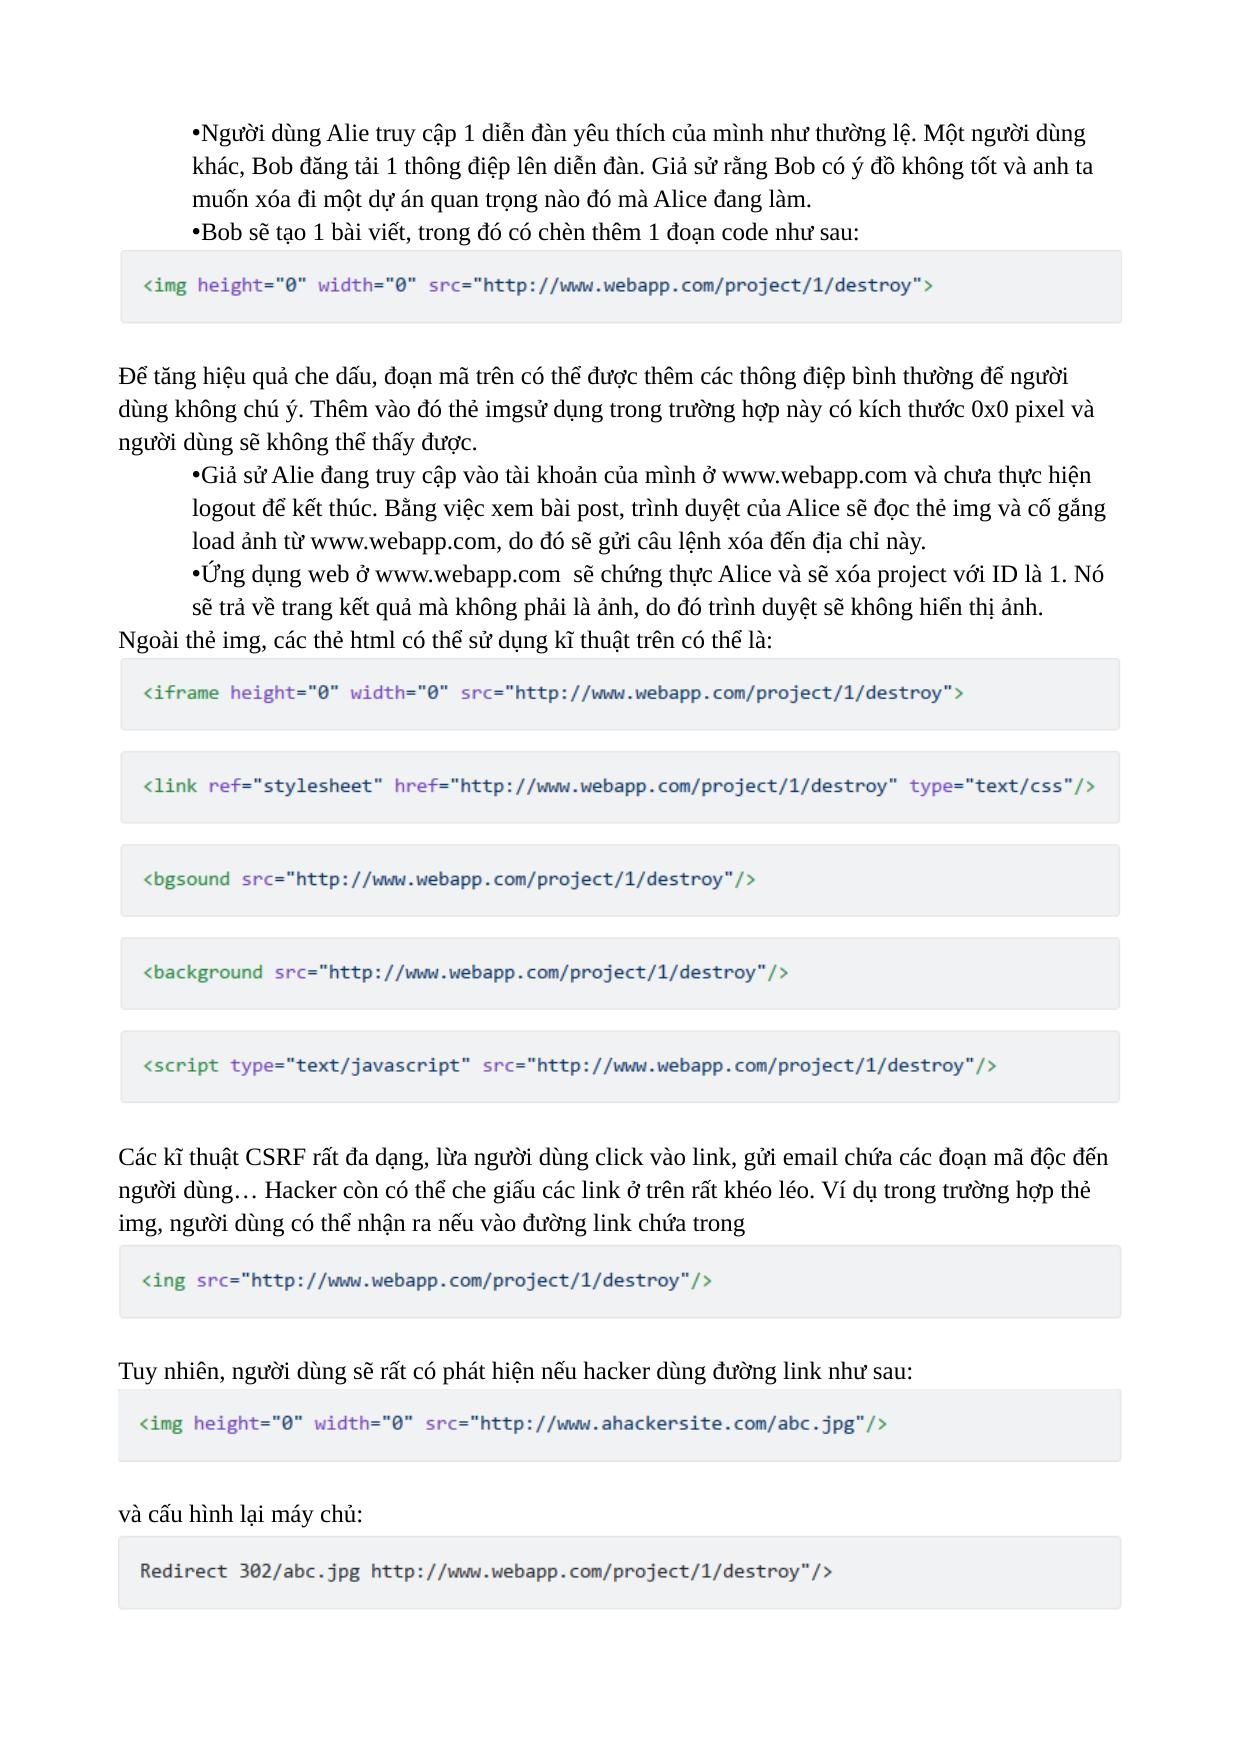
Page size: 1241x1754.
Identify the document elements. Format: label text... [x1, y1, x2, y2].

picture [118, 1241, 1123, 1320]
text Để tăng hiệu quả che dấu, đoạn mã trên có thể được thêm các thông điệp bình thường để người dùng không chú ý. Thêm vào đó thẻ imgsử dụng trong trường hợp này có kích thước 0x0 pixel và người dùng sẽ không thể thấy được. [118, 361, 1122, 456]
picture [118, 1532, 1123, 1611]
text Các kĩ thuật CSRF rất đa dạng, lừa người dùng click vào link, gửi email chứa các đoạn mã độc đến người dùng… Hacker còn có thể che giấu các link ở trên rất khéo léo. Ví dụ trong trường hợp thẻ img, người dùng có thể nhận ra nếu vào đường link chứa trong [118, 1142, 1122, 1237]
list Bob sẽ tạo 1 bài viết, trong đó có chèn thêm 1 đoạn code như sau: [118, 217, 1122, 246]
text và cấu hình lại máy chủ: [118, 1499, 1122, 1528]
list Ứng dụng web ở www.webapp.com sẽ chứng thực Alice và sẽ xóa project với ID là 1. Nó sẽ trả về trang kết quả mà không phải là ảnh, do đó trình duyệt sẽ không hiển thị ảnh. [118, 559, 1122, 621]
picture [118, 658, 1123, 1106]
list Giả sử Alie đang truy cập vào tài khoản của mình ở www.webapp.com và chưa thực hiện logout để kết thúc. Bằng việc xem bài post, trình duyệt của Alice sẽ đọc thẻ img và cố gắng load ảnh từ www.webapp.com, do đó sẽ gửi câu lệnh xóa đến địa chỉ này. [118, 460, 1122, 555]
text Ngoài thẻ img, các thẻ html có thể sử dụng kĩ thuật trên có thể là: [118, 625, 1122, 654]
picture [118, 250, 1123, 325]
list Người dùng Alie truy cập 1 diễn đàn yêu thích của mình như thường lệ. Một người dùng khác, Bob đăng tải 1 thông điệp lên diễn đàn. Giả sử rằng Bob có ý đồ không tốt và anh ta muốn xóa đi một dự án quan trọng nào đó mà Alice đang làm. [118, 118, 1122, 213]
picture [118, 1389, 1123, 1462]
text Tuy nhiên, người dùng sẽ rất có phát hiện nếu hacker dùng đường link như sau: [118, 1356, 1122, 1385]
